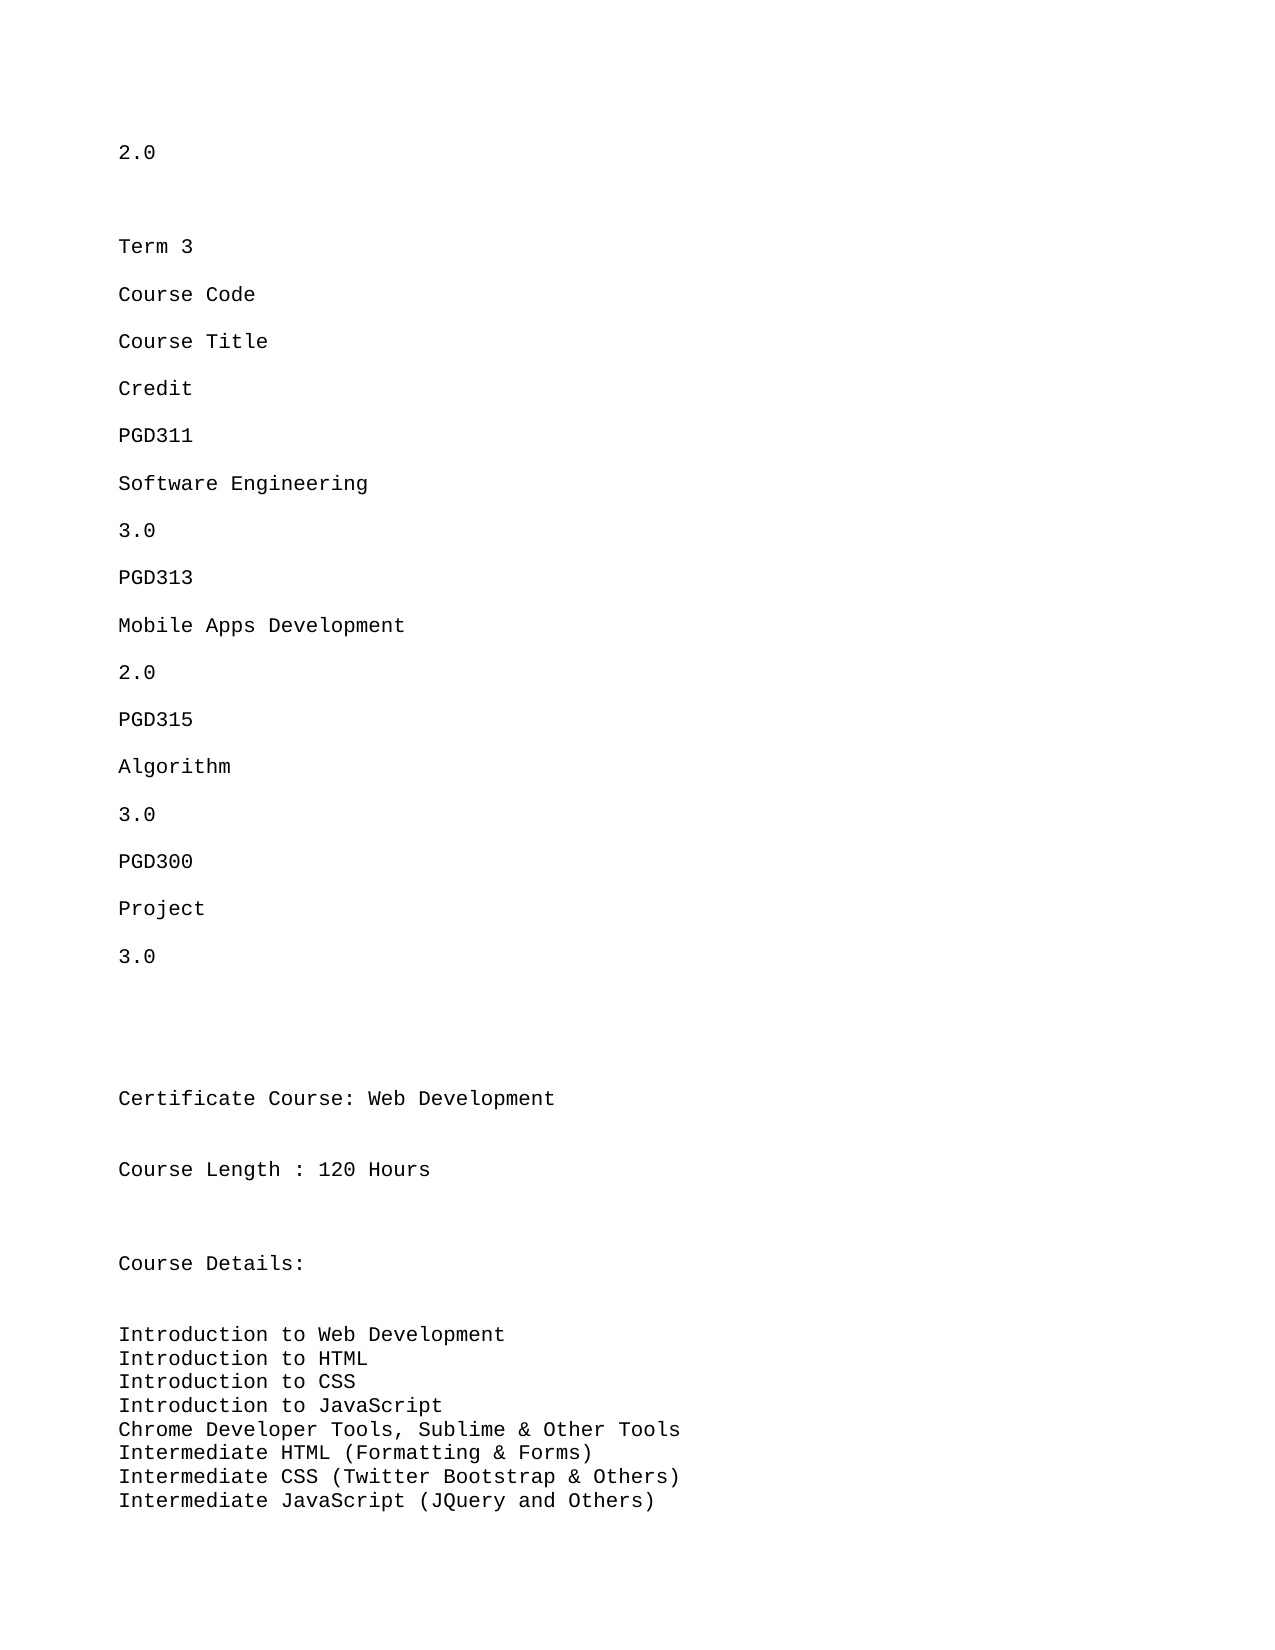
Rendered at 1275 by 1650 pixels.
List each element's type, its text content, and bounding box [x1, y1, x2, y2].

text 2.0 [118, 142, 1157, 165]
text Introduction to HTML [118, 1348, 1157, 1371]
text Chrome Developer Tools, Sublime & Other Tools [118, 1419, 1157, 1442]
text Course Code [118, 284, 1157, 307]
text PGD315 [118, 709, 1157, 733]
text Intermediate JavaScript (JQuery and Others) [118, 1489, 1157, 1513]
text 3.0 [118, 804, 1157, 827]
text Certificate Course: Web Development [118, 1088, 1157, 1111]
text Course Title [118, 331, 1157, 354]
text Project [118, 898, 1157, 922]
text Introduction to Web Development [118, 1324, 1157, 1348]
text Intermediate HTML (Formatting & Forms) [118, 1442, 1157, 1466]
text 3.0 [118, 946, 1157, 969]
text Credit [118, 378, 1157, 402]
text 2.0 [118, 662, 1157, 686]
text Introduction to JavaScript [118, 1395, 1157, 1419]
text 3.0 [118, 520, 1157, 544]
text PGD300 [118, 851, 1157, 875]
text Software Engineering [118, 473, 1157, 496]
text Mobile Apps Development [118, 615, 1157, 638]
text Course Length : 120 Hours [118, 1158, 1157, 1182]
text PGD311 [118, 426, 1157, 449]
text Introduction to CSS [118, 1371, 1157, 1395]
text PGD313 [118, 567, 1157, 591]
text Intermediate CSS (Twitter Bootstrap & Others) [118, 1466, 1157, 1489]
text Term 3 [118, 236, 1157, 260]
text Algorithm [118, 757, 1157, 780]
text Course Details: [118, 1253, 1157, 1277]
